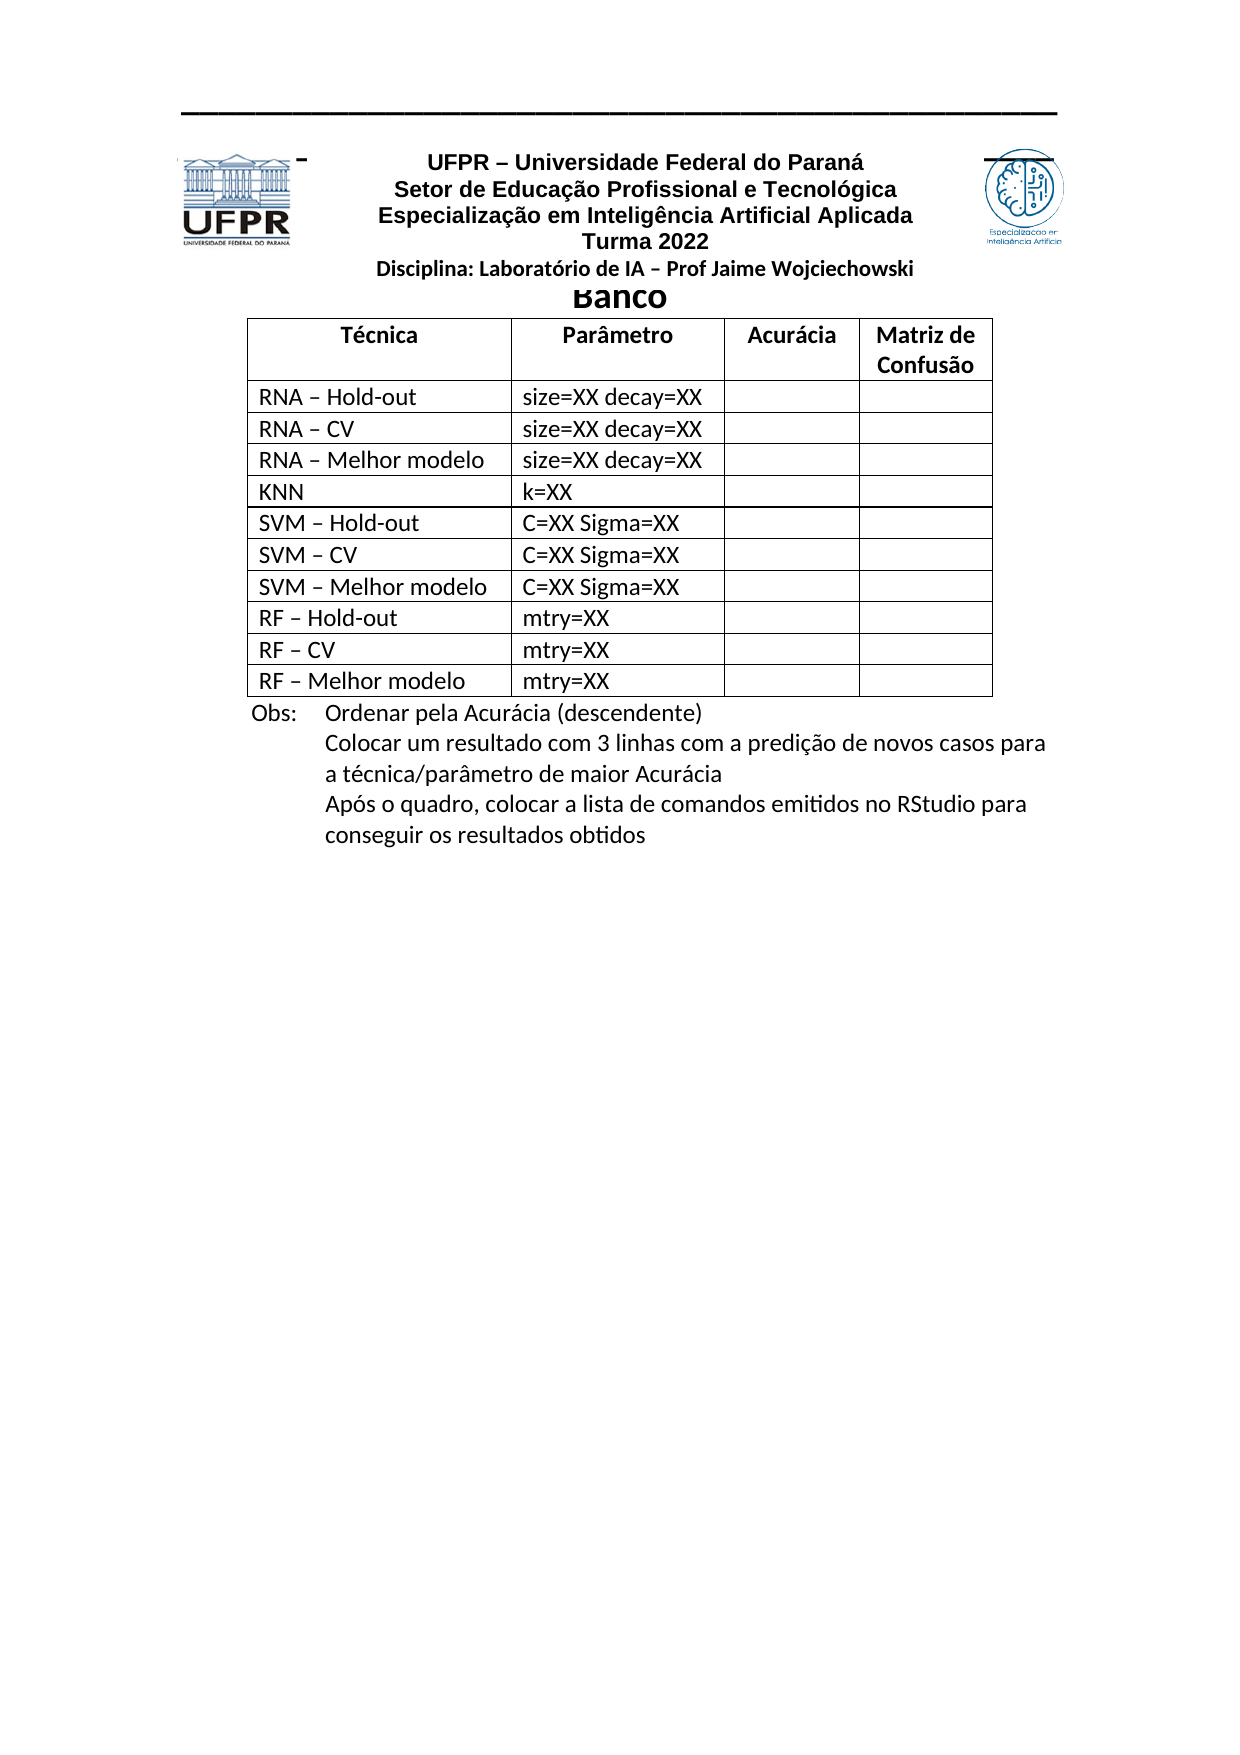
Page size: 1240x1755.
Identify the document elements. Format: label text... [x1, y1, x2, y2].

table_cell [725, 571, 859, 601]
table_cell RF – CV [248, 634, 511, 664]
table_cell [725, 444, 859, 475]
table_cell C=XX Sigma=XX [512, 539, 724, 569]
table_header Parâmetro [512, 319, 724, 380]
table_cell [725, 413, 859, 443]
text Colocar um resultado com 3 linhas com a predição de novos casos para a técnica/parâmetro de maior Acurácia [177, 727, 1062, 788]
table_cell KNN [248, 476, 511, 506]
table_cell [860, 539, 992, 569]
table_cell [725, 508, 859, 538]
table_cell [860, 413, 992, 443]
table_cell [860, 571, 992, 601]
table_cell [725, 634, 859, 664]
table_header Matriz de Confusão [860, 319, 992, 380]
table_cell [725, 539, 859, 569]
table_cell [860, 476, 992, 506]
table_cell RNA – Melhor modelo [248, 444, 511, 475]
table_cell [725, 381, 859, 412]
table_cell RNA – Hold-out [248, 381, 511, 412]
table_header Acurácia [725, 319, 859, 380]
table_cell [860, 665, 992, 696]
table_cell SVM – Melhor modelo [248, 571, 511, 601]
table_cell [860, 444, 992, 475]
table_cell SVM – Hold-out [248, 508, 511, 538]
table_cell [860, 602, 992, 633]
table_cell [725, 476, 859, 506]
table_cell size=XX decay=XX [512, 444, 724, 475]
table_cell size=XX decay=XX [512, 413, 724, 443]
table_cell RNA – CV [248, 413, 511, 443]
table_cell [725, 665, 859, 696]
text Banco [177, 272, 1062, 318]
table_cell mtry=XX [512, 665, 724, 696]
table_cell mtry=XX [512, 634, 724, 664]
table_cell RF – Hold-out [248, 602, 511, 633]
table_cell k=XX [512, 476, 724, 506]
table_cell mtry=XX [512, 602, 724, 633]
table_cell SVM – CV [248, 539, 511, 569]
text Obs: Ordenar pela Acurácia (descendente) [177, 697, 1062, 727]
table_cell [860, 508, 992, 538]
table_cell RF – Melhor modelo [248, 665, 511, 696]
table_cell size=XX decay=XX [512, 381, 724, 412]
text Após o quadro, colocar a lista de comandos emitidos no RStudio para conseguir os resultados obtidos [325, 788, 1062, 849]
table_cell [860, 634, 992, 664]
table_cell C=XX Sigma=XX [512, 571, 724, 601]
table_cell [860, 381, 992, 412]
table_cell [725, 602, 859, 633]
table_cell C=XX Sigma=XX [512, 508, 724, 538]
table_header Técnica [248, 319, 511, 380]
